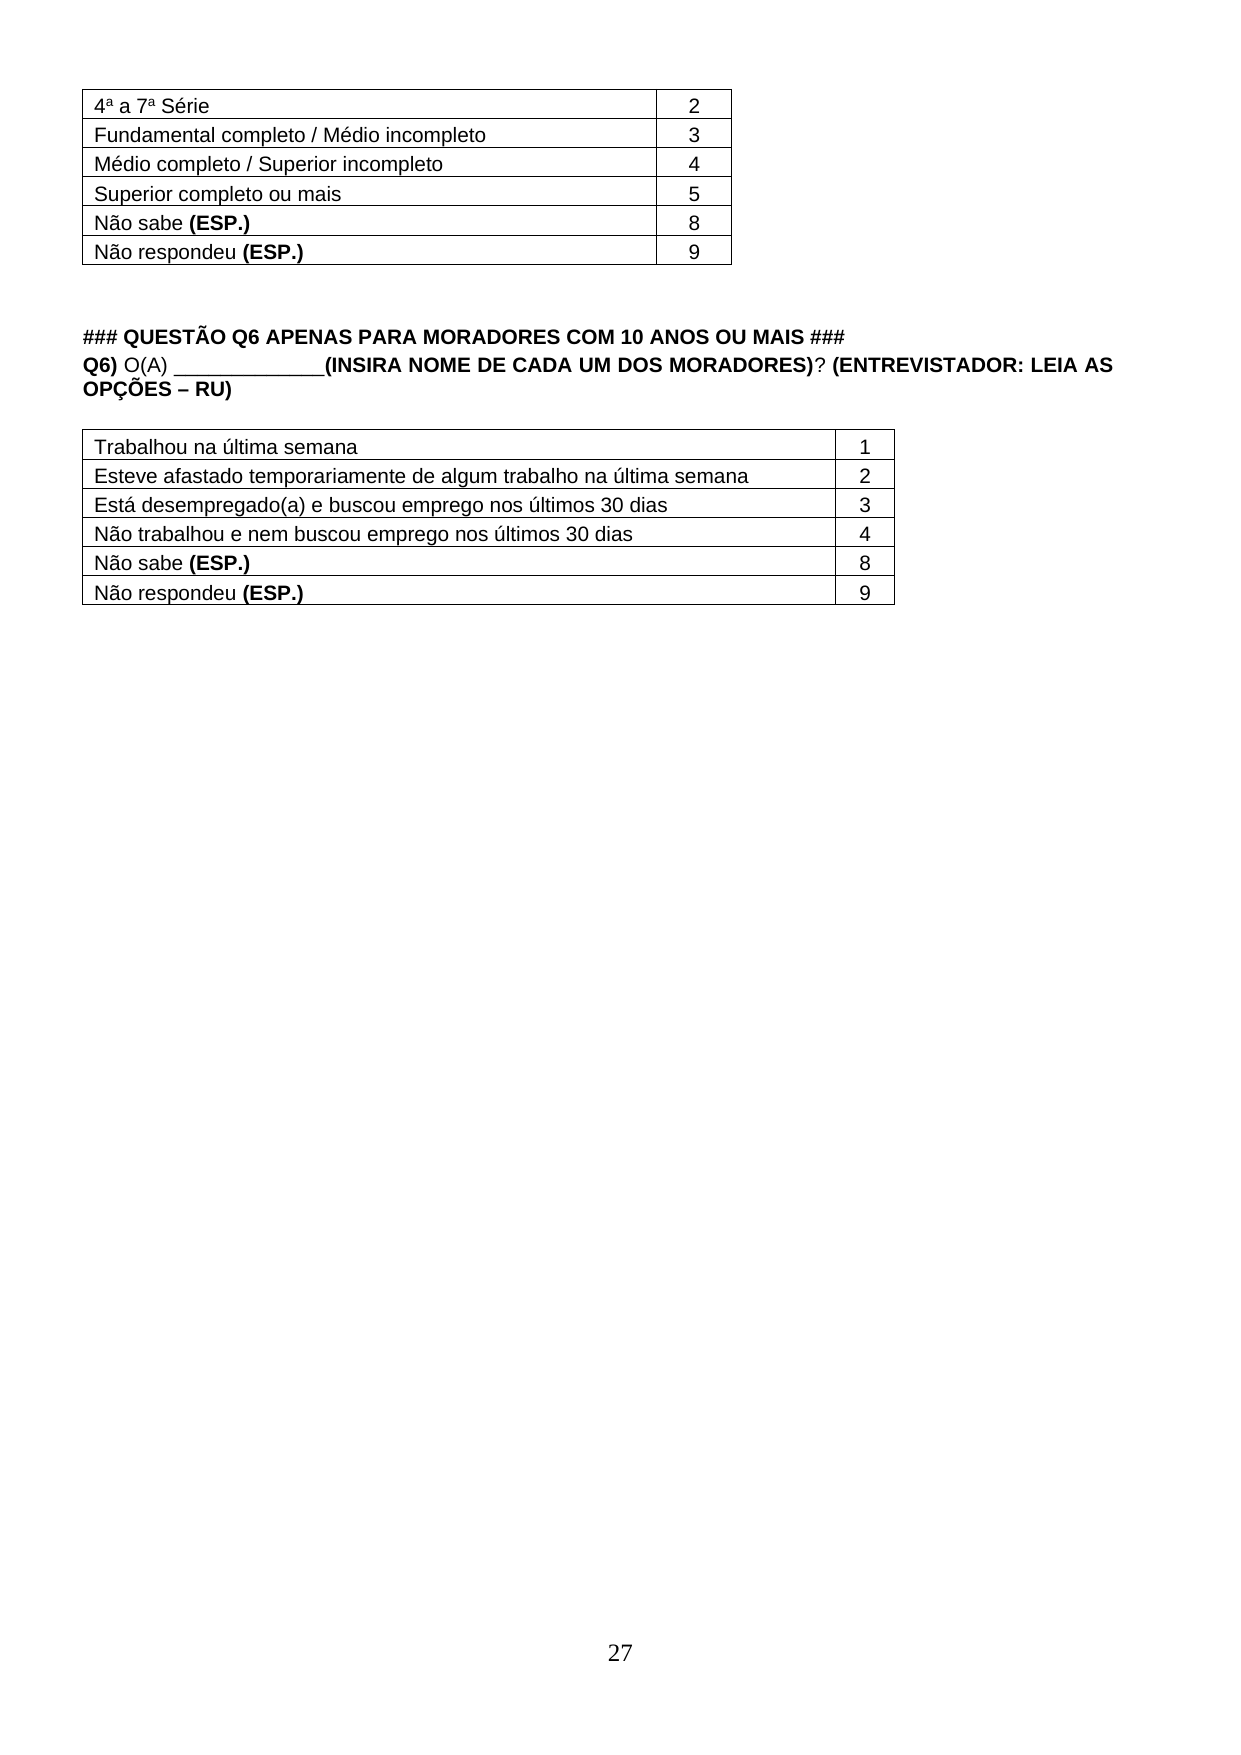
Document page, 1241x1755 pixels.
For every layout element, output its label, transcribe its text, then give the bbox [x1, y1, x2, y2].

table_cell 8 [657, 206, 731, 234]
table_header Trabalhou na última semana [83, 430, 835, 458]
table_cell Não respondeu (ESP.) [83, 576, 835, 604]
table_cell Esteve afastado temporariamente de algum trabalho na última semana [83, 460, 835, 488]
table_cell 3 [657, 119, 731, 147]
table_header 1 [836, 430, 894, 458]
table_cell Fundamental completo / Médio incompleto [83, 119, 656, 147]
table_cell Não sabe (ESP.) [83, 547, 835, 575]
table_cell Não trabalhou e nem buscou emprego nos últimos 30 dias [83, 518, 835, 546]
table_cell 4a a 7a Série [83, 90, 656, 118]
table_cell 2 [836, 460, 894, 488]
table_cell 5 [657, 177, 731, 205]
table_cell Não sabe (ESP.) [83, 206, 656, 234]
table_cell Não respondeu (ESP.) [83, 236, 656, 264]
table_cell Está desempregado(a) e buscou emprego nos últimos 30 dias [83, 489, 835, 517]
text Q6) O(A) _____________(INSIRA NOME DE CADA UM DOS MORADORES)? (ENTREVISTADOR: LEIA AS OPÇÕES – RU) [83, 353, 1113, 401]
table_cell 4 [836, 518, 894, 546]
table_cell Médio completo / Superior incompleto [83, 148, 656, 176]
table_cell 2 [657, 90, 731, 118]
table_cell 3 [836, 489, 894, 517]
table_cell Superior completo ou mais [83, 177, 656, 205]
table_cell 8 [836, 547, 894, 575]
table_cell 9 [836, 576, 894, 604]
text ### QUESTÃO Q6 APENAS PARA MORADORES COM 10 ANOS OU MAIS ### [83, 325, 1113, 349]
table_cell 4 [657, 148, 731, 176]
table_cell 9 [657, 236, 731, 264]
